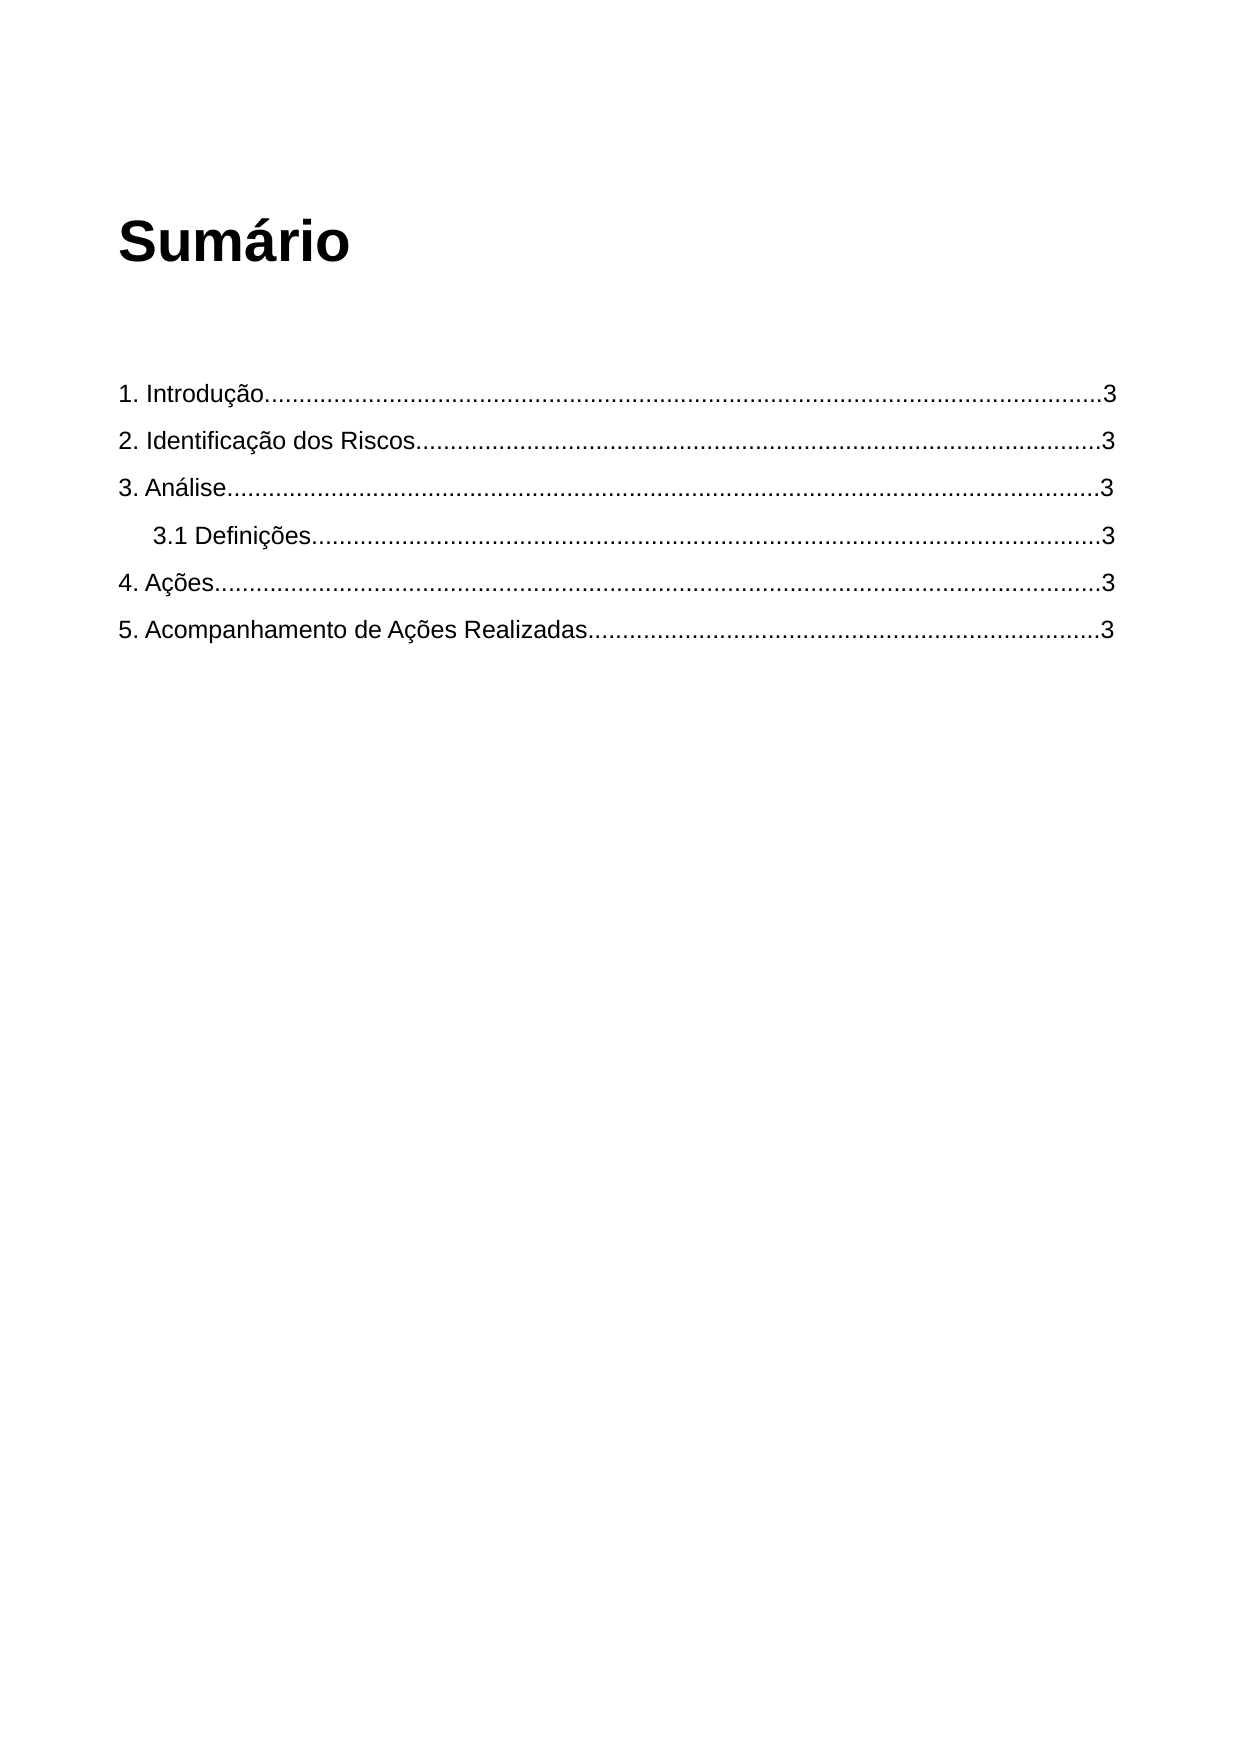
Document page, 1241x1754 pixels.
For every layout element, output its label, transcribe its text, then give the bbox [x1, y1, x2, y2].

text Sumário [118, 207, 1122, 274]
text 5. Acompanhamento de Ações Realizadas..........................................................................3 [118, 616, 1122, 644]
text 3.1 Definições..................................................................................................................3 [118, 521, 1122, 549]
text 1. Introdução.........................................................................................................................3 [118, 378, 1122, 407]
text 4. Ações................................................................................................................................3 [118, 568, 1122, 597]
text 3. Análise..............................................................................................................................3 [118, 473, 1122, 502]
text 2. Identificação dos Riscos...................................................................................................3 [118, 426, 1122, 455]
